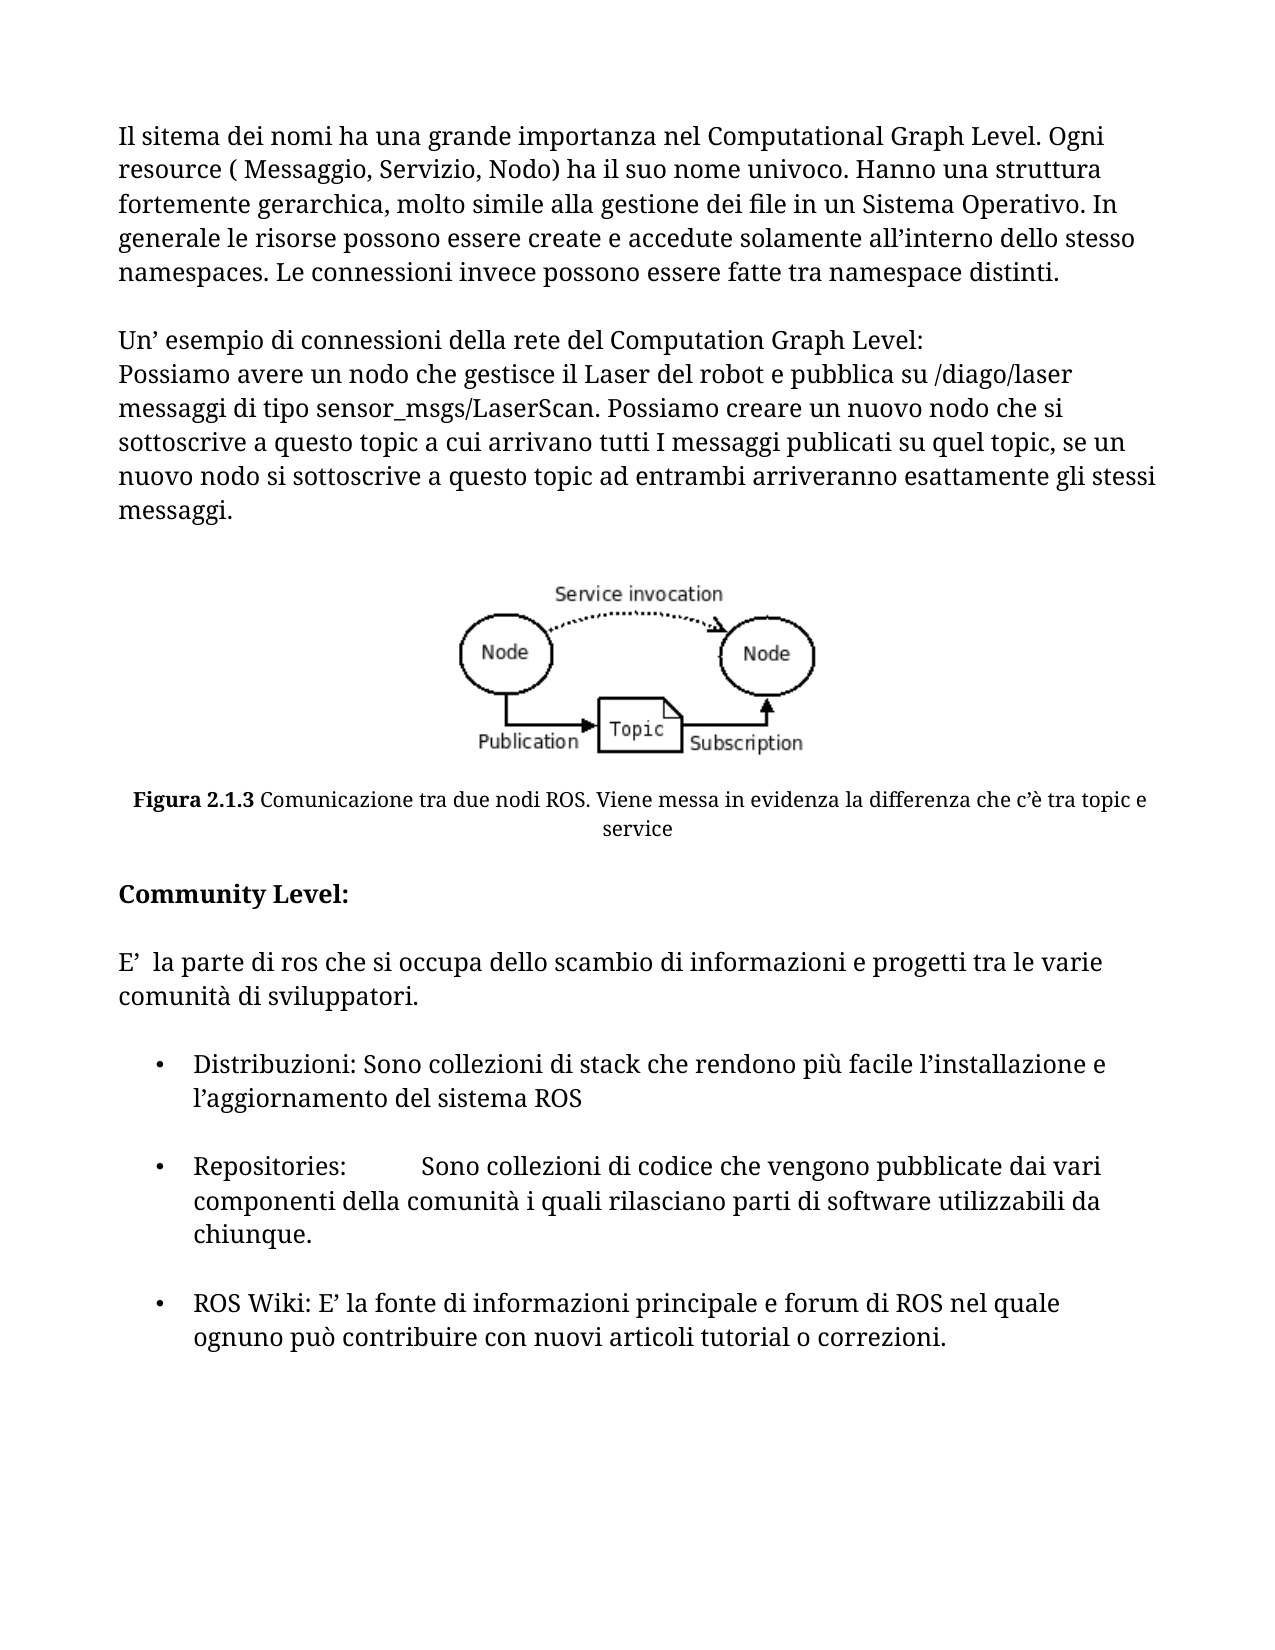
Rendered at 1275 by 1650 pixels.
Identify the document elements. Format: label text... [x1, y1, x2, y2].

text Figura 2.1.3 Comunicazione tra due nodi ROS. Viene messa in evidenza la differenza che c’è tra topic e service [118, 786, 1157, 842]
list ROS Wiki: E’ la fonte di informazioni principale e forum di ROS nel quale ognuno può contribuire con nuovi articoli tutorial o correzioni. [156, 1285, 1157, 1353]
picture [458, 584, 817, 766]
text Un’ esempio di connessioni della rete del Computation Graph Level: [118, 322, 1157, 357]
text Il sitema dei nomi ha una grande importanza nel Computational Graph Level. Ogni resource ( Messaggio, Servizio, Nodo) ha il suo nome univoco. Hanno una struttura fortemente gerarchica, molto simile alla gestione dei file in un Sistema Operativo. In generale le risorse possono essere create e accedute solamente all’interno dello stesso namespaces. Le connessioni invece possono essere fatte tra namespace distinti. [118, 118, 1157, 288]
text E’ la parte di ros che si occupa dello scambio di informazioni e progetti tra le varie comunità di sviluppatori. [118, 945, 1157, 1013]
list Repositories: Sono collezioni di codice che vengono pubblicate dai vari componenti della comunità i quali rilasciano parti di software utilizzabili da chiunque. [156, 1149, 1157, 1251]
text Community Level: [118, 877, 1157, 911]
text Possiamo avere un nodo che gestisce il Laser del robot e pubblica su /diago/laser messaggi di tipo sensor_msgs/LaserScan. Possiamo creare un nuovo nodo che si sottoscrive a questo topic a cui arrivano tutti I messaggi publicati su quel topic, se un nuovo nodo si sottoscrive a questo topic ad entrambi arriveranno esattamente gli stessi messaggi. [118, 357, 1157, 527]
list Distribuzioni: Sono collezioni di stack che rendono più facile l’installazione e l’aggiornamento del sistema ROS [156, 1047, 1157, 1115]
